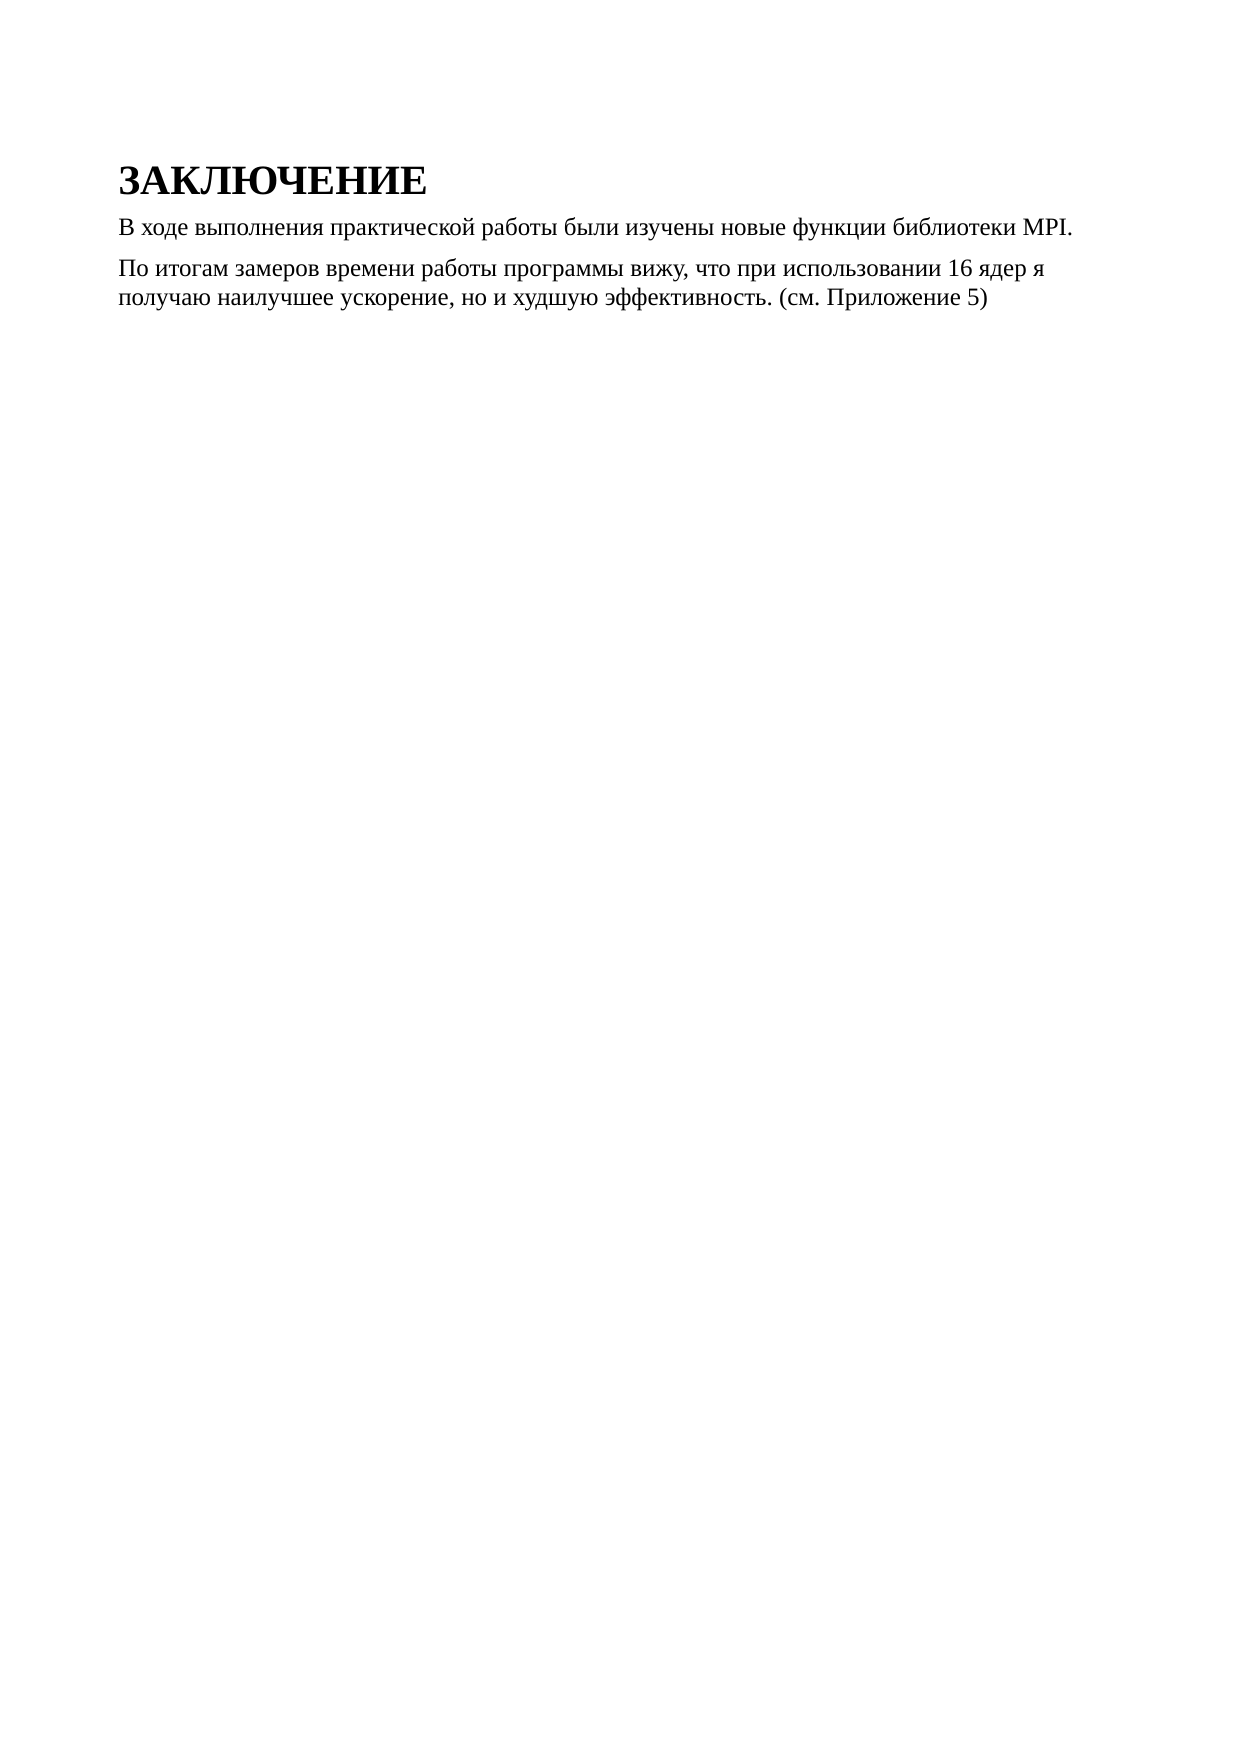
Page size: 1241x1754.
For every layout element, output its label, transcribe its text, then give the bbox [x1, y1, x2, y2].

subtitle ЗАКЛЮЧЕНИЕ [118, 156, 1122, 203]
text По итогам замеров времени работы программы вижу, что при использовании 16 ядер я получаю наилучшее ускорение, но и худшую эффективность. (см. Приложение 5) [118, 253, 1122, 310]
text В ходе выполнения практической работы были изучены новые функции библиотеки MPI. [118, 212, 1122, 241]
